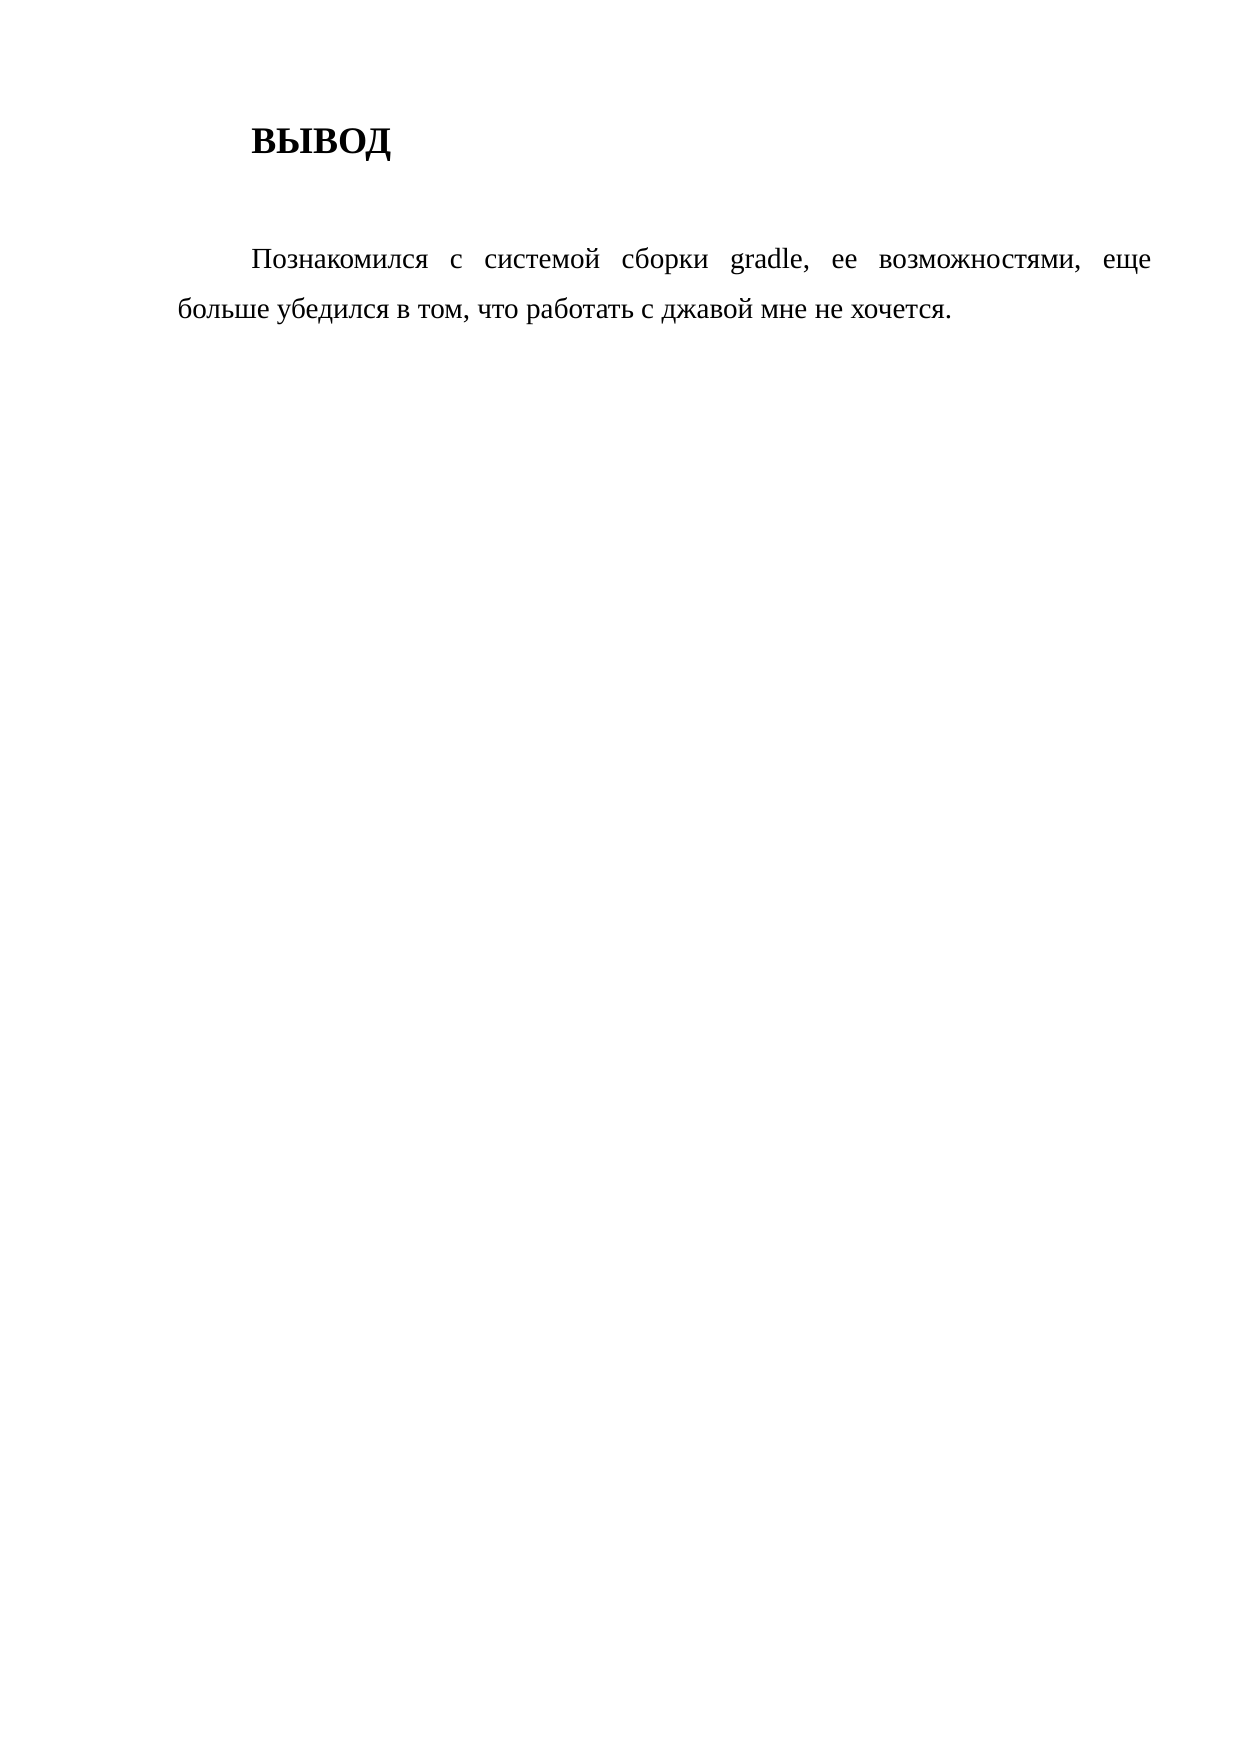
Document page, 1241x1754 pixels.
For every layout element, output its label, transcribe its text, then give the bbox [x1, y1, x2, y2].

subtitle Вывод [251, 118, 1152, 161]
text Познакомился с системой сборки gradle, ее возможностями, еще больше убедился в том, что работать с джавой мне не хочется. [177, 241, 1152, 325]
